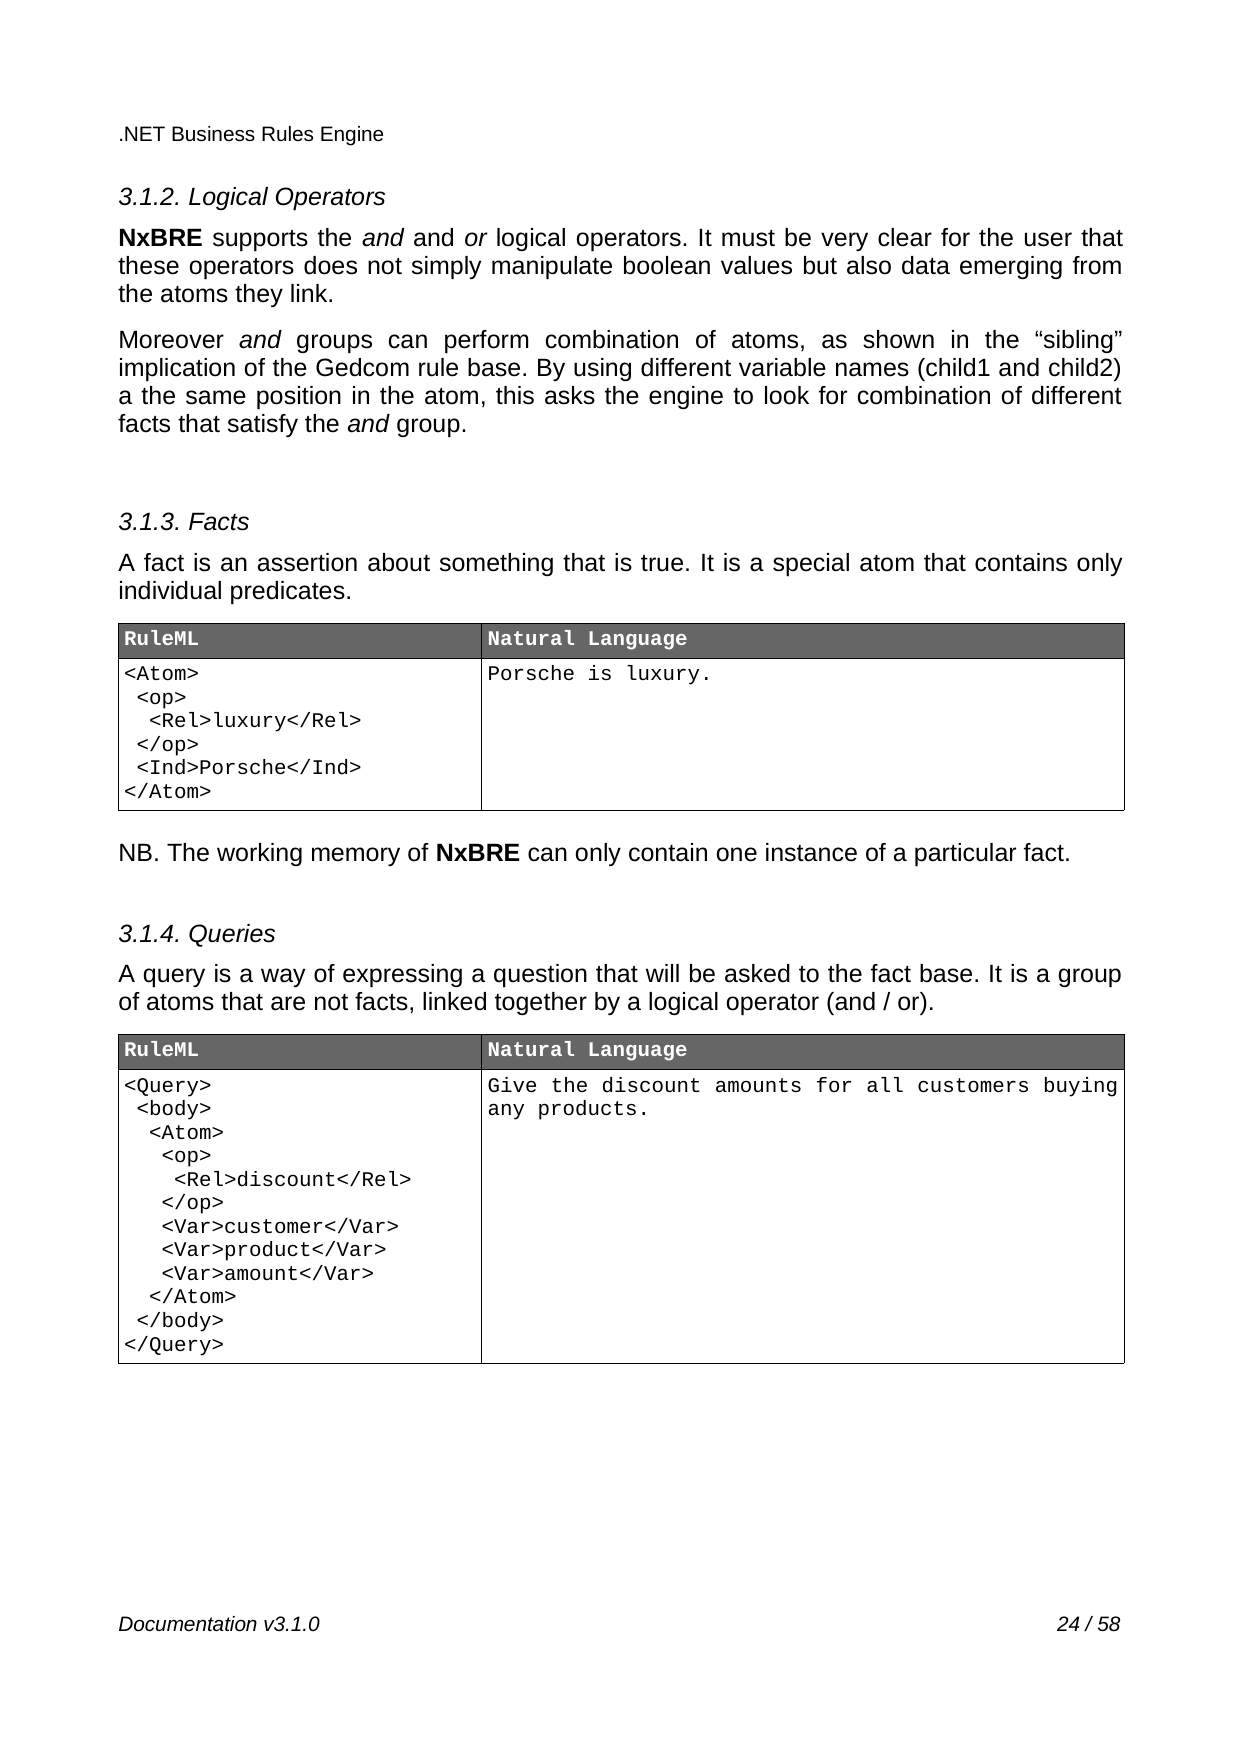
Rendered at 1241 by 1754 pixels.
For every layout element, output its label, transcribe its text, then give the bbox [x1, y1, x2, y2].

table_cell Give the discount amounts for all customers buying any products. [482, 1070, 1124, 1363]
table_cell <Query> <body> <Atom> <op> <Rel>discount</Rel> </op> <Var>customer</Var> <Var>product</Var> <Var>amount</Var> </Atom> </body> </Query> [119, 1070, 481, 1363]
text A fact is an assertion about something that is true. It is a special atom that contains only individual predicates. [118, 549, 1124, 605]
subtitle Queries [118, 919, 1124, 947]
subtitle Logical Operators [118, 183, 1124, 211]
text NB. The working memory of NxBRE can only contain one instance of a particular fact. [118, 838, 1124, 866]
text A query is a way of expressing a question that will be asked to the fact base. It is a group of atoms that are not facts, linked together by a logical operator (and / or). [118, 960, 1124, 1016]
text NxBRE supports the and and or logical operators. It must be very clear for the user that these operators does not simply manipulate boolean values but also data emerging from the atoms they link. [118, 223, 1124, 308]
table_cell Porsche is luxury. [482, 659, 1124, 810]
table_header Natural Language [482, 624, 1124, 658]
subtitle Facts [118, 508, 1124, 536]
table_cell <Atom> <op> <Rel>luxury</Rel> </op> <Ind>Porsche</Ind> </Atom> [119, 659, 481, 810]
table_header RuleML [119, 624, 481, 658]
text Moreover and groups can perform combination of atoms, as shown in the “sibling” implication of the Gedcom rule base. By using different variable names (child1 and child2) a the same position in the atom, this asks the engine to look for combination of different facts that satisfy the and group. [118, 325, 1124, 437]
table_header RuleML [119, 1035, 481, 1069]
table_header Natural Language [482, 1035, 1124, 1069]
